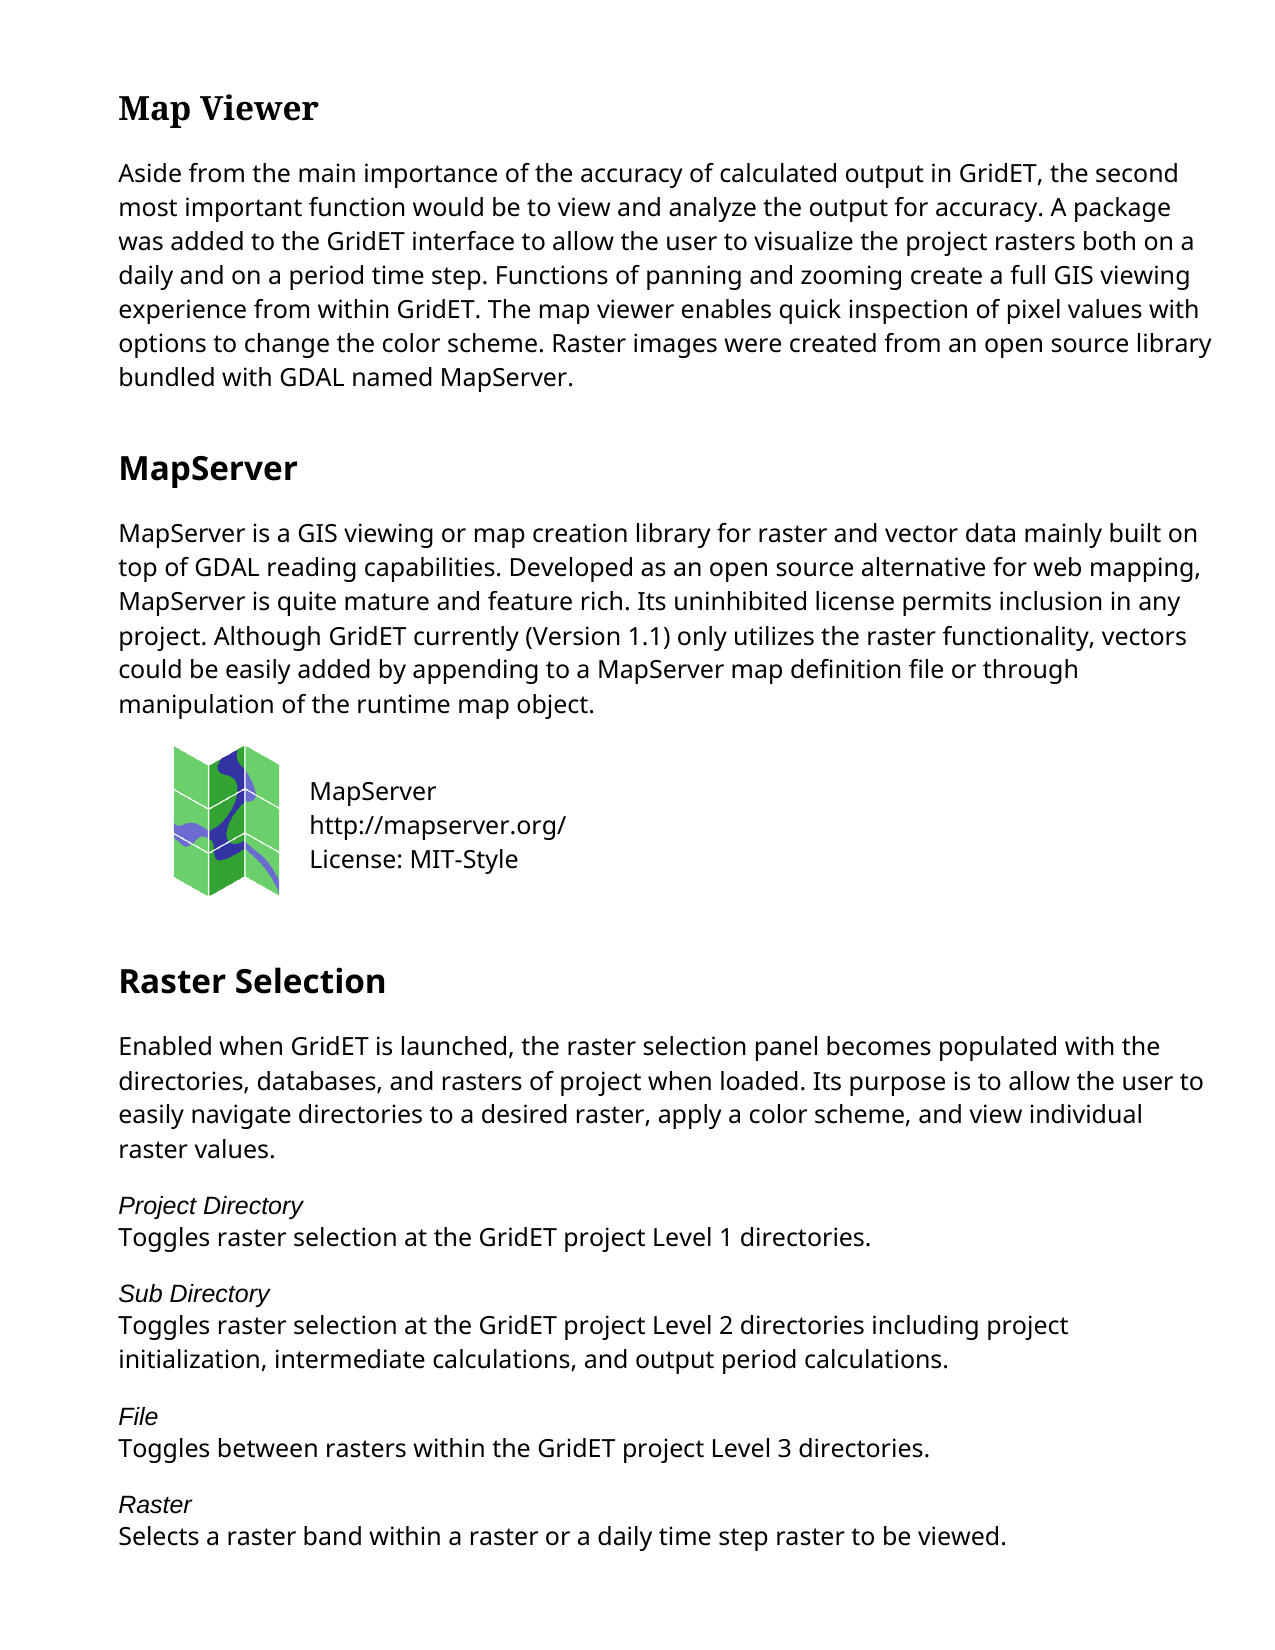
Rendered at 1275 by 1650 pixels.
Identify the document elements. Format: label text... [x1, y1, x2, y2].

table_header MapServer http://mapserver.org/ License: MIT-Style [309, 746, 924, 933]
table_header [118, 746, 151, 933]
subtitle Raster Selection [118, 958, 1216, 1003]
picture [173, 745, 280, 896]
text File Toggles between rasters within the GridET project Level 3 directories. [118, 1402, 1216, 1464]
text Project Directory Toggles raster selection at the GridET project Level 1 directories. [118, 1191, 1216, 1254]
text MapServer is a GIS viewing or map creation library for raster and vector data mainly built on top of GDAL reading capabilities. Developed as an open source alternative for web mapping, MapServer is quite mature and feature rich. Its uninhibited license permits inclusion in any project. Although GridET currently (Version 1.1) only utilizes the raster functionality, vectors could be easily added by appending to a MapServer map definition file or through manipulation of the runtime map object. [118, 516, 1216, 720]
text Sub Directory Toggles raster selection at the GridET project Level 2 directories including project initialization, intermediate calculations, and output period calculations. [118, 1279, 1216, 1376]
subtitle MapServer [118, 445, 1216, 490]
table_header [151, 746, 309, 933]
text Enabled when GridET is launched, the raster selection panel becomes populated with the directories, databases, and rasters of project when loaded. Its purpose is to allow the user to easily navigate directories to a desired raster, apply a color scheme, and view individual raster values. [118, 1029, 1216, 1165]
text Aside from the main importance of the accuracy of calculated output in GridET, the second most important function would be to view and analyze the output for accuracy. A package was added to the GridET interface to allow the user to visualize the project rasters both on a daily and on a period time step. Functions of panning and zooming create a full GIS viewing experience from within GridET. The map viewer enables quick inspection of pixel values with options to change the color scheme. Raster images were created from an open source library bundled with GDAL named MapServer. [118, 156, 1216, 394]
subtitle Map Viewer [118, 84, 1216, 130]
text Raster Selects a raster band within a raster or a daily time step raster to be viewed. [118, 1490, 1216, 1553]
